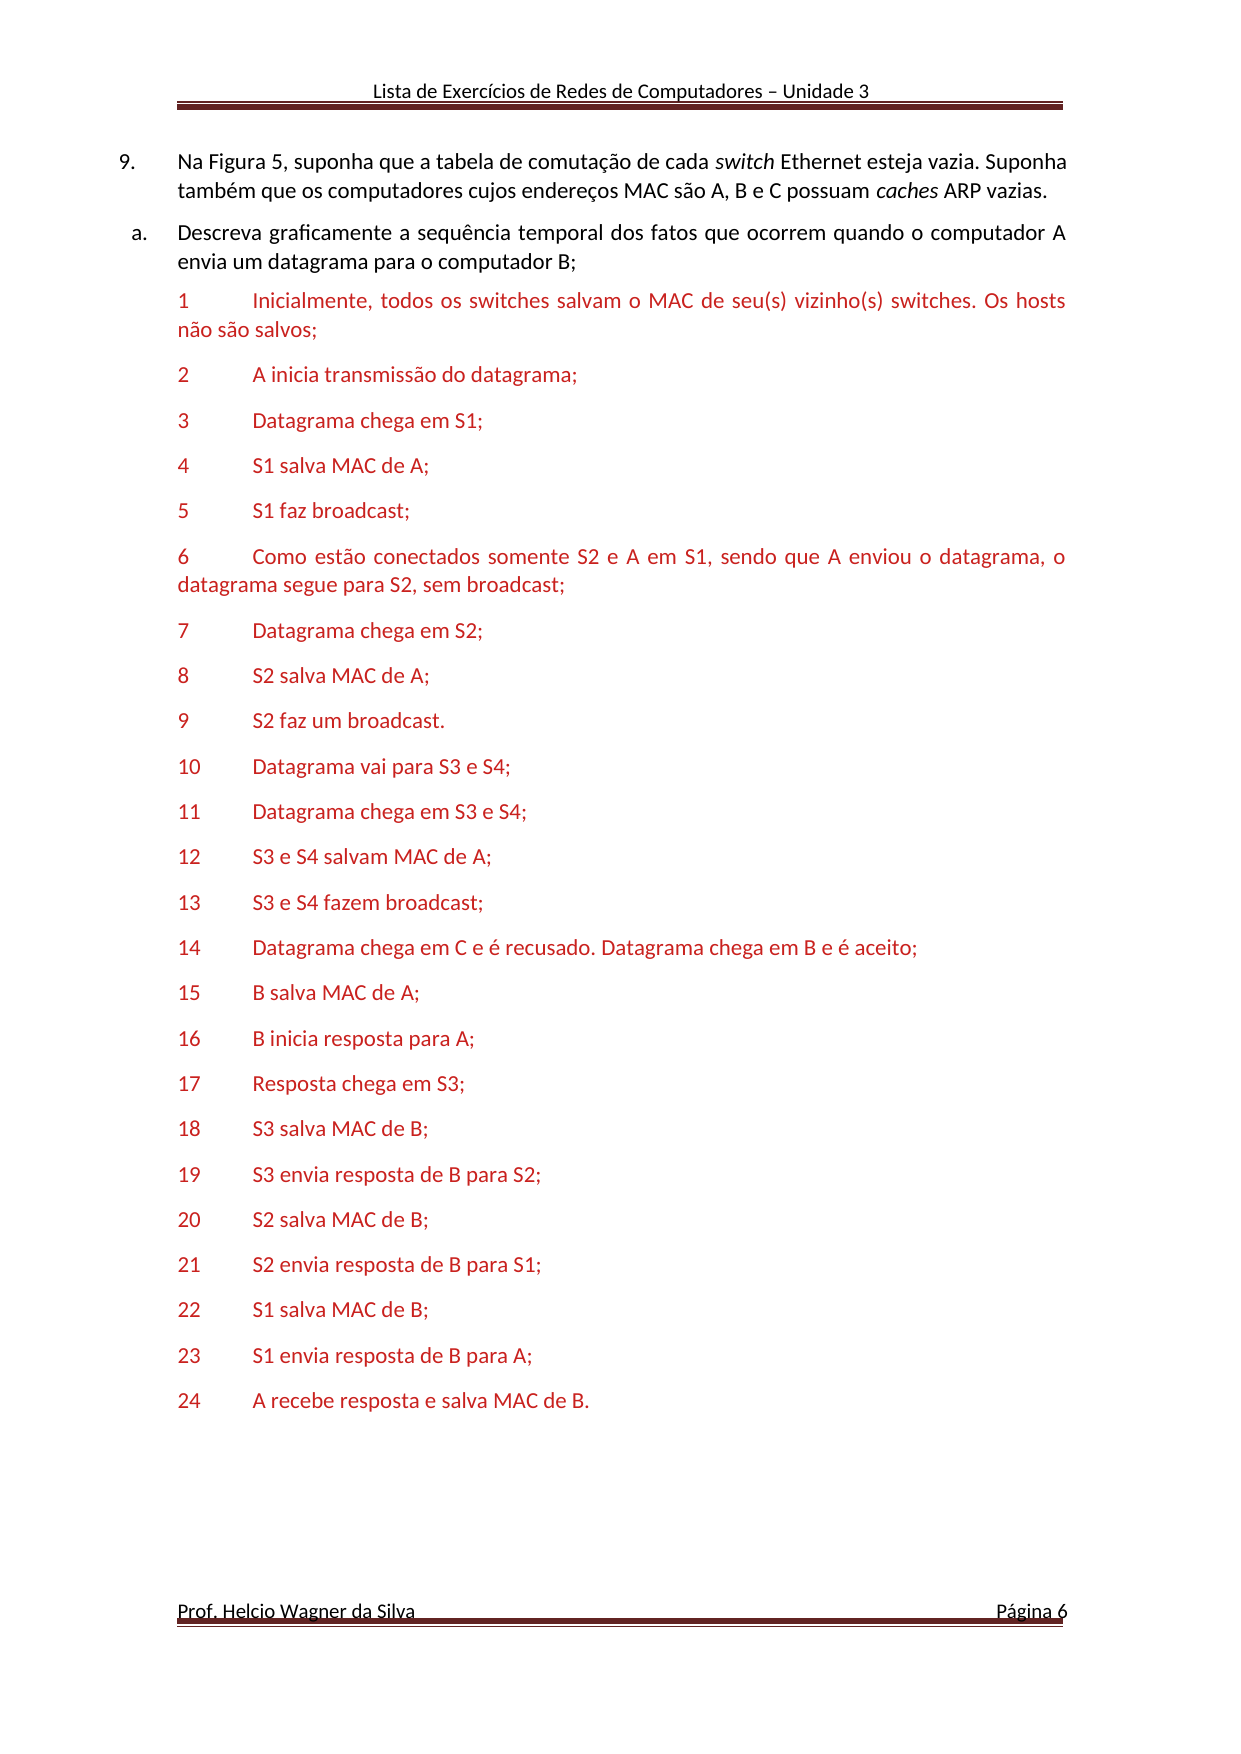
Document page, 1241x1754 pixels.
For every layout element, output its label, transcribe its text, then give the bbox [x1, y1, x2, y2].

list 23 S1 envia resposta de B para A; [131, 1341, 1067, 1369]
list 14 Datagrama chega em C e é recusado. Datagrama chega em B e é aceito; [131, 933, 1067, 961]
list 1 Inicialmente, todos os switches salvam o MAC de seu(s) vizinho(s) switches. Os hosts não são salvos; [131, 286, 1067, 343]
list 22 S1 salva MAC de B; [131, 1296, 1067, 1324]
list 19 S3 envia resposta de B para S2; [131, 1160, 1067, 1188]
list 11 Datagrama chega em S3 e S4; [131, 797, 1067, 825]
list 16 B inicia resposta para A; [131, 1024, 1067, 1052]
list 17 Resposta chega em S3; [131, 1069, 1067, 1097]
list 20 S2 salva MAC de B; [131, 1205, 1067, 1233]
list 24 A recebe resposta e salva MAC de B. [131, 1386, 1067, 1414]
list 3 Datagrama chega em S1; [131, 406, 1067, 434]
list Na Figura 5, suponha que a tabela de comutação de cada switch Ethernet esteja vazia. Suponha também que os computadores cujos endereços MAC são A, B e C possuam caches ARP vazias. [118, 147, 1067, 204]
list 5 S1 faz broadcast; [131, 496, 1067, 524]
list 12 S3 e S4 salvam MAC de A; [131, 842, 1067, 871]
list 21 S2 envia resposta de B para S1; [131, 1250, 1067, 1278]
list 8 S2 salva MAC de A; [131, 661, 1067, 689]
list 6 Como estão conectados somente S2 e A em S1, sendo que A enviou o datagrama, o datagrama segue para S2, sem broadcast; [131, 542, 1067, 599]
list 4 S1 salva MAC de A; [131, 451, 1067, 479]
list 9 S2 faz um broadcast. [131, 707, 1067, 734]
list 10 Datagrama vai para S3 e S4; [131, 752, 1067, 780]
list 7 Datagrama chega em S2; [131, 616, 1067, 644]
list Descreva graficamente a sequência temporal dos fatos que ocorrem quando o computador A envia um datagrama para o computador B; [131, 218, 1067, 275]
list 15 B salva MAC de A; [131, 978, 1067, 1006]
list 13 S3 e S4 fazem broadcast; [131, 888, 1067, 916]
list 2 A inicia transmissão do datagrama; [131, 361, 1067, 388]
list 18 S3 salva MAC de B; [131, 1114, 1067, 1142]
